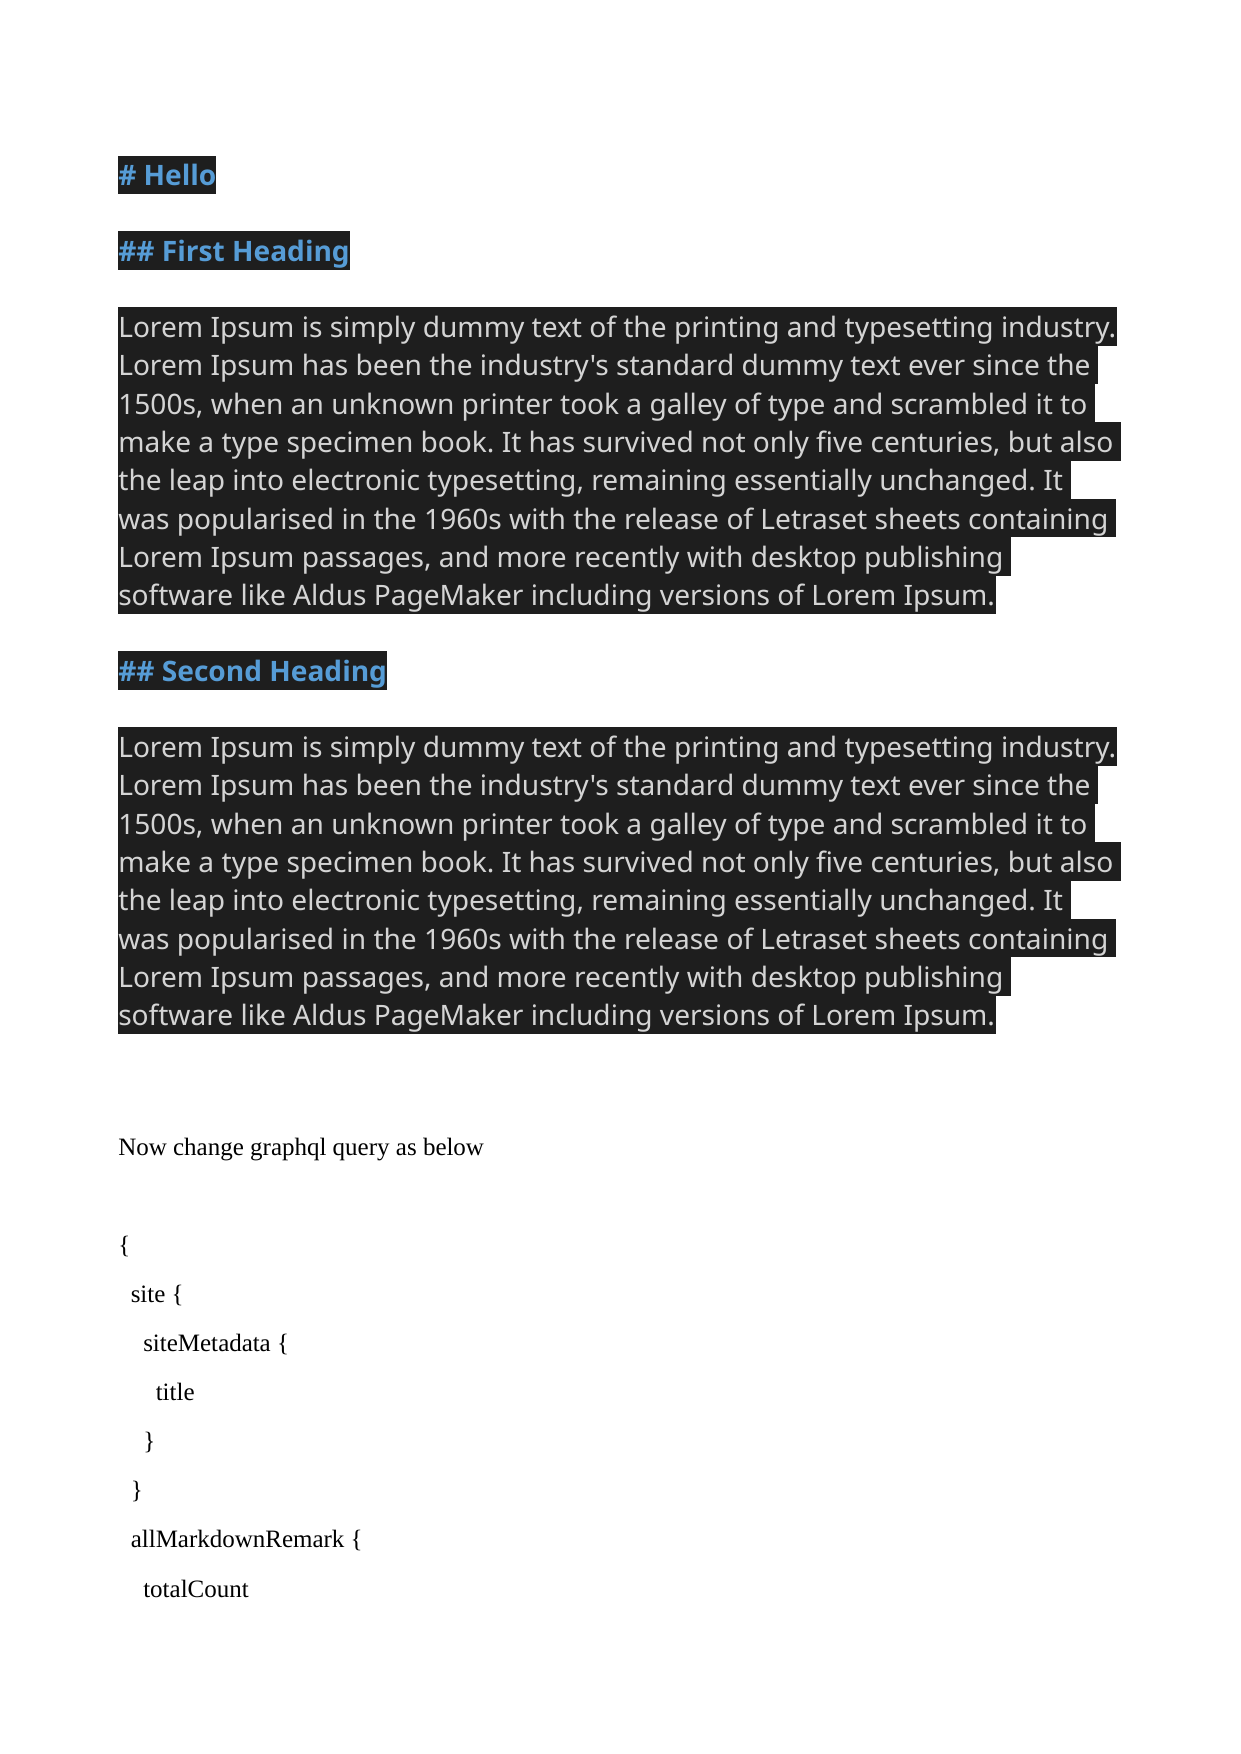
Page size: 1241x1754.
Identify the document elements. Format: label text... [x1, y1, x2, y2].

text ## Second Heading [118, 651, 1122, 690]
text Lorem Ipsum is simply dummy text of the printing and typesetting industry. Lorem Ipsum has been the industry's standard dummy text ever since the 1500s, when an unknown printer took a galley of type and scrambled it to make a type specimen book. It has survived not only five centuries, but also the leap into electronic typesetting, remaining essentially unchanged. It was popularised in the 1960s with the release of Letraset sheets containing Lorem Ipsum passages, and more recently with desktop publishing software like Aldus PageMaker including versions of Lorem Ipsum. [118, 727, 1122, 1034]
text } [118, 1476, 1122, 1504]
text Lorem Ipsum is simply dummy text of the printing and typesetting industry. Lorem Ipsum has been the industry's standard dummy text ever since the 1500s, when an unknown printer took a galley of type and scrambled it to make a type specimen book. It has survived not only five centuries, but also the leap into electronic typesetting, remaining essentially unchanged. It was popularised in the 1960s with the release of Letraset sheets containing Lorem Ipsum passages, and more recently with desktop publishing software like Aldus PageMaker including versions of Lorem Ipsum. [118, 307, 1122, 614]
text totalCount [118, 1574, 1122, 1602]
text allMarkdownRemark { [118, 1524, 1122, 1553]
text ## First Heading [118, 231, 1122, 270]
text # Hello [118, 156, 1122, 194]
text site { [118, 1279, 1122, 1308]
text siteMetadata { [118, 1328, 1122, 1357]
text title [118, 1377, 1122, 1406]
text { [118, 1230, 1122, 1259]
text Now change graphql query as below [118, 1132, 1122, 1161]
text } [118, 1426, 1122, 1455]
